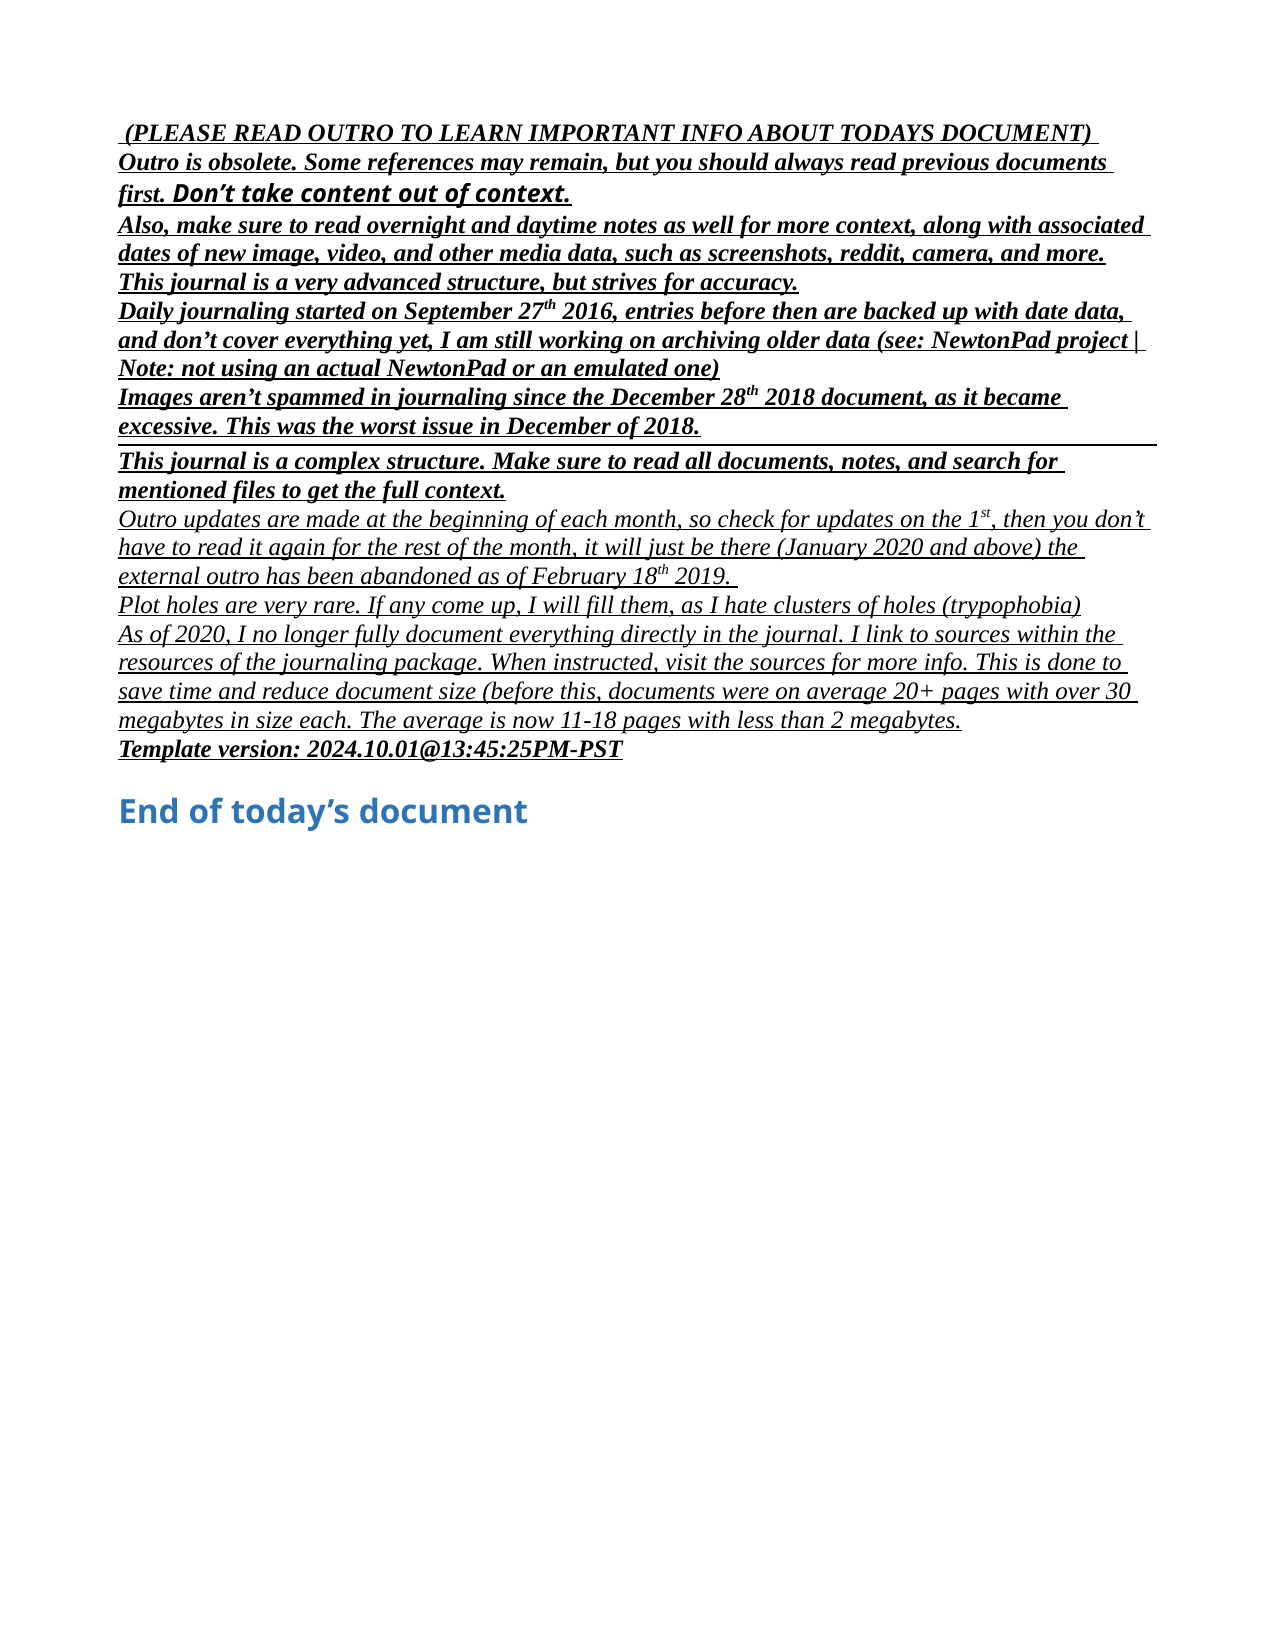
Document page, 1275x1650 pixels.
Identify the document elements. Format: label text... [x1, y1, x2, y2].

text Plot holes are very rare. If any come up, I will fill them, as I hate clusters of holes (trypophobia) [118, 590, 1157, 619]
text Outro updates are made at the beginning of each month, so check for updates on the 1st, then you don’t have to read it again for the rest of the month, it will just be there (January 2020 and above) the external outro has been abandoned as of February 18th 2019. [118, 504, 1157, 590]
text Daily journaling started on September 27th 2016, entries before then are backed up with date data, and don’t cover everything yet, I am still working on archiving older data (see: NewtonPad project | Note: not using an actual NewtonPad or an emulated one) [118, 296, 1157, 382]
text As of 2020, I no longer fully document everything directly in the journal. I link to sources within the resources of the journaling package. When instructed, visit the sources for more info. This is done to save time and reduce document size (before this, documents were on average 20+ pages with over 30 megabytes in size each. The average is now 11-18 pages with less than 2 megabytes. [118, 619, 1157, 734]
text This journal is a very advanced structure, but strives for accuracy. [118, 267, 1157, 296]
text (PLEASE READ OUTRO TO LEARN IMPORTANT INFO ABOUT TODAYS DOCUMENT) Outro is obsolete. Some references may remain, but you should always read previous documents first. Don’t take content out of context. [118, 118, 1157, 210]
subtitle End of today’s document [118, 787, 1157, 833]
text Images aren’t spammed in journaling since the December 28th 2018 document, as it became excessive. This was the worst issue in December of 2018. [118, 382, 1157, 444]
text Template version: 2024.10.01@13:45:25PM-PST [118, 734, 1157, 762]
text Also, make sure to read overnight and daytime notes as well for more context, along with associated dates of new image, video, and other media data, such as screenshots, reddit, camera, and more. [118, 210, 1157, 267]
text This journal is a complex structure. Make sure to read all documents, notes, and search for mentioned files to get the full context. [118, 446, 1157, 504]
